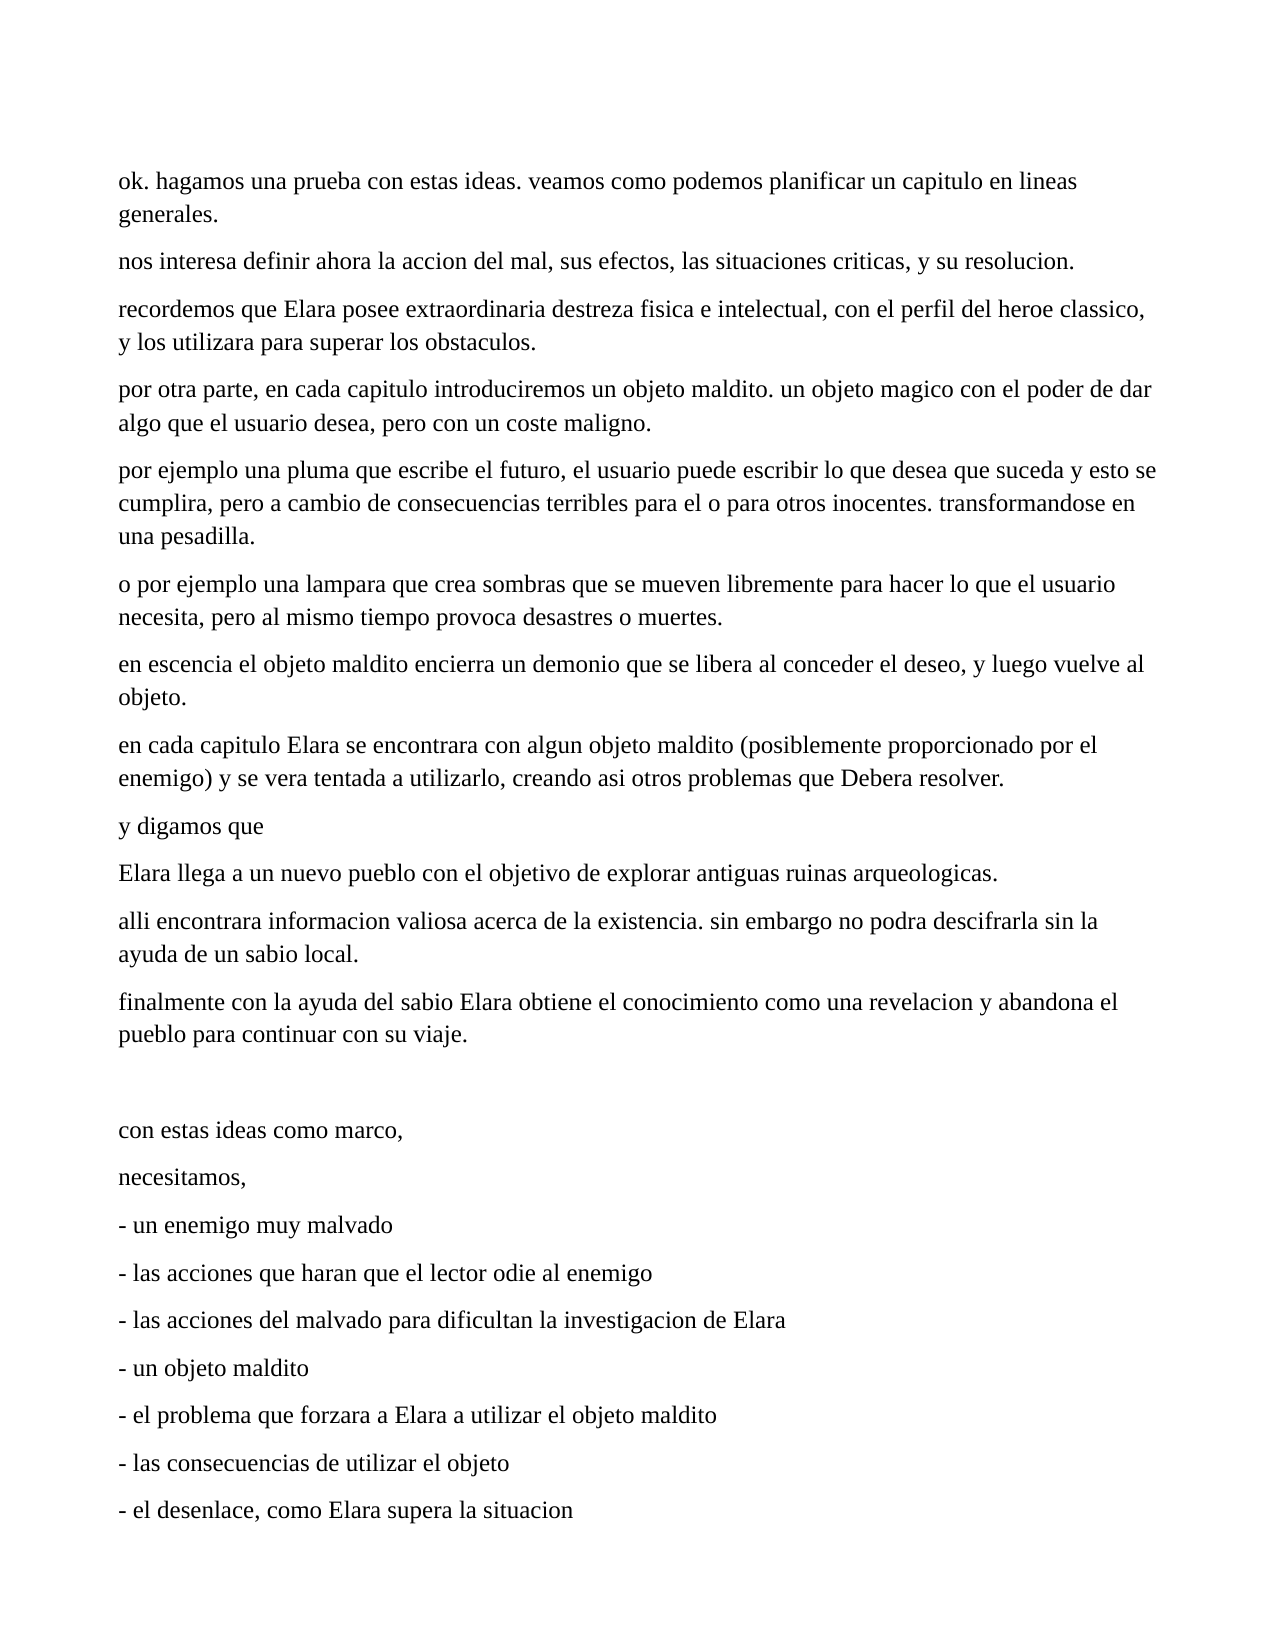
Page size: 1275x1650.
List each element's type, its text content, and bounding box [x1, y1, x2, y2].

text o por ejemplo una lampara que crea sombras que se mueven libremente para hacer lo que el usuario necesita, pero al mismo tiempo provoca desastres o muertes. [118, 569, 1157, 631]
text en cada capitulo Elara se encontrara con algun objeto maldito (posiblemente proporcionado por el enemigo) y se vera tentada a utilizarlo, creando asi otros problemas que Debera resolver. [118, 730, 1157, 792]
text alli encontrara informacion valiosa acerca de la existencia. sin embargo no podra descifrarla sin la ayuda de un sabio local. [118, 906, 1157, 968]
text en escencia el objeto maldito encierra un demonio que se libera al conceder el deseo, y luego vuelve al objeto. [118, 649, 1157, 711]
text finalmente con la ayuda del sabio Elara obtiene el conocimiento como una revelacion y abandona el pueblo para continuar con su viaje. [118, 987, 1157, 1048]
text por otra parte, en cada capitulo introduciremos un objeto maldito. un objeto magico con el poder de dar algo que el usuario desea, pero con un coste maligno. [118, 374, 1157, 436]
text - las consecuencias de utilizar el objeto [118, 1448, 1157, 1477]
text necesitamos, [118, 1162, 1157, 1191]
text - las acciones que haran que el lector odie al enemigo [118, 1258, 1157, 1286]
text - un enemigo muy malvado [118, 1210, 1157, 1239]
text - el desenlace, como Elara supera la situacion [118, 1496, 1157, 1524]
text Elara llega a un nuevo pueblo con el objetivo de explorar antiguas ruinas arqueologicas. [118, 858, 1157, 887]
text recordemos que Elara posee extraordinaria destreza fisica e intelectual, con el perfil del heroe classico, y los utilizara para superar los obstaculos. [118, 294, 1157, 356]
text - las acciones del malvado para dificultan la investigacion de Elara [118, 1305, 1157, 1334]
text y digamos que [118, 811, 1157, 839]
text ok. hagamos una prueba con estas ideas. veamos como podemos planificar un capitulo en lineas generales. [118, 166, 1157, 227]
text - un objeto maldito [118, 1353, 1157, 1382]
text con estas ideas como marco, [118, 1115, 1157, 1143]
text nos interesa definir ahora la accion del mal, sus efectos, las situaciones criticas, y su resolucion. [118, 246, 1157, 275]
text por ejemplo una pluma que escribe el futuro, el usuario puede escribir lo que desea que suceda y esto se cumplira, pero a cambio de consecuencias terribles para el o para otros inocentes. transformandose en una pesadilla. [118, 455, 1157, 550]
text - el problema que forzara a Elara a utilizar el objeto maldito [118, 1400, 1157, 1429]
